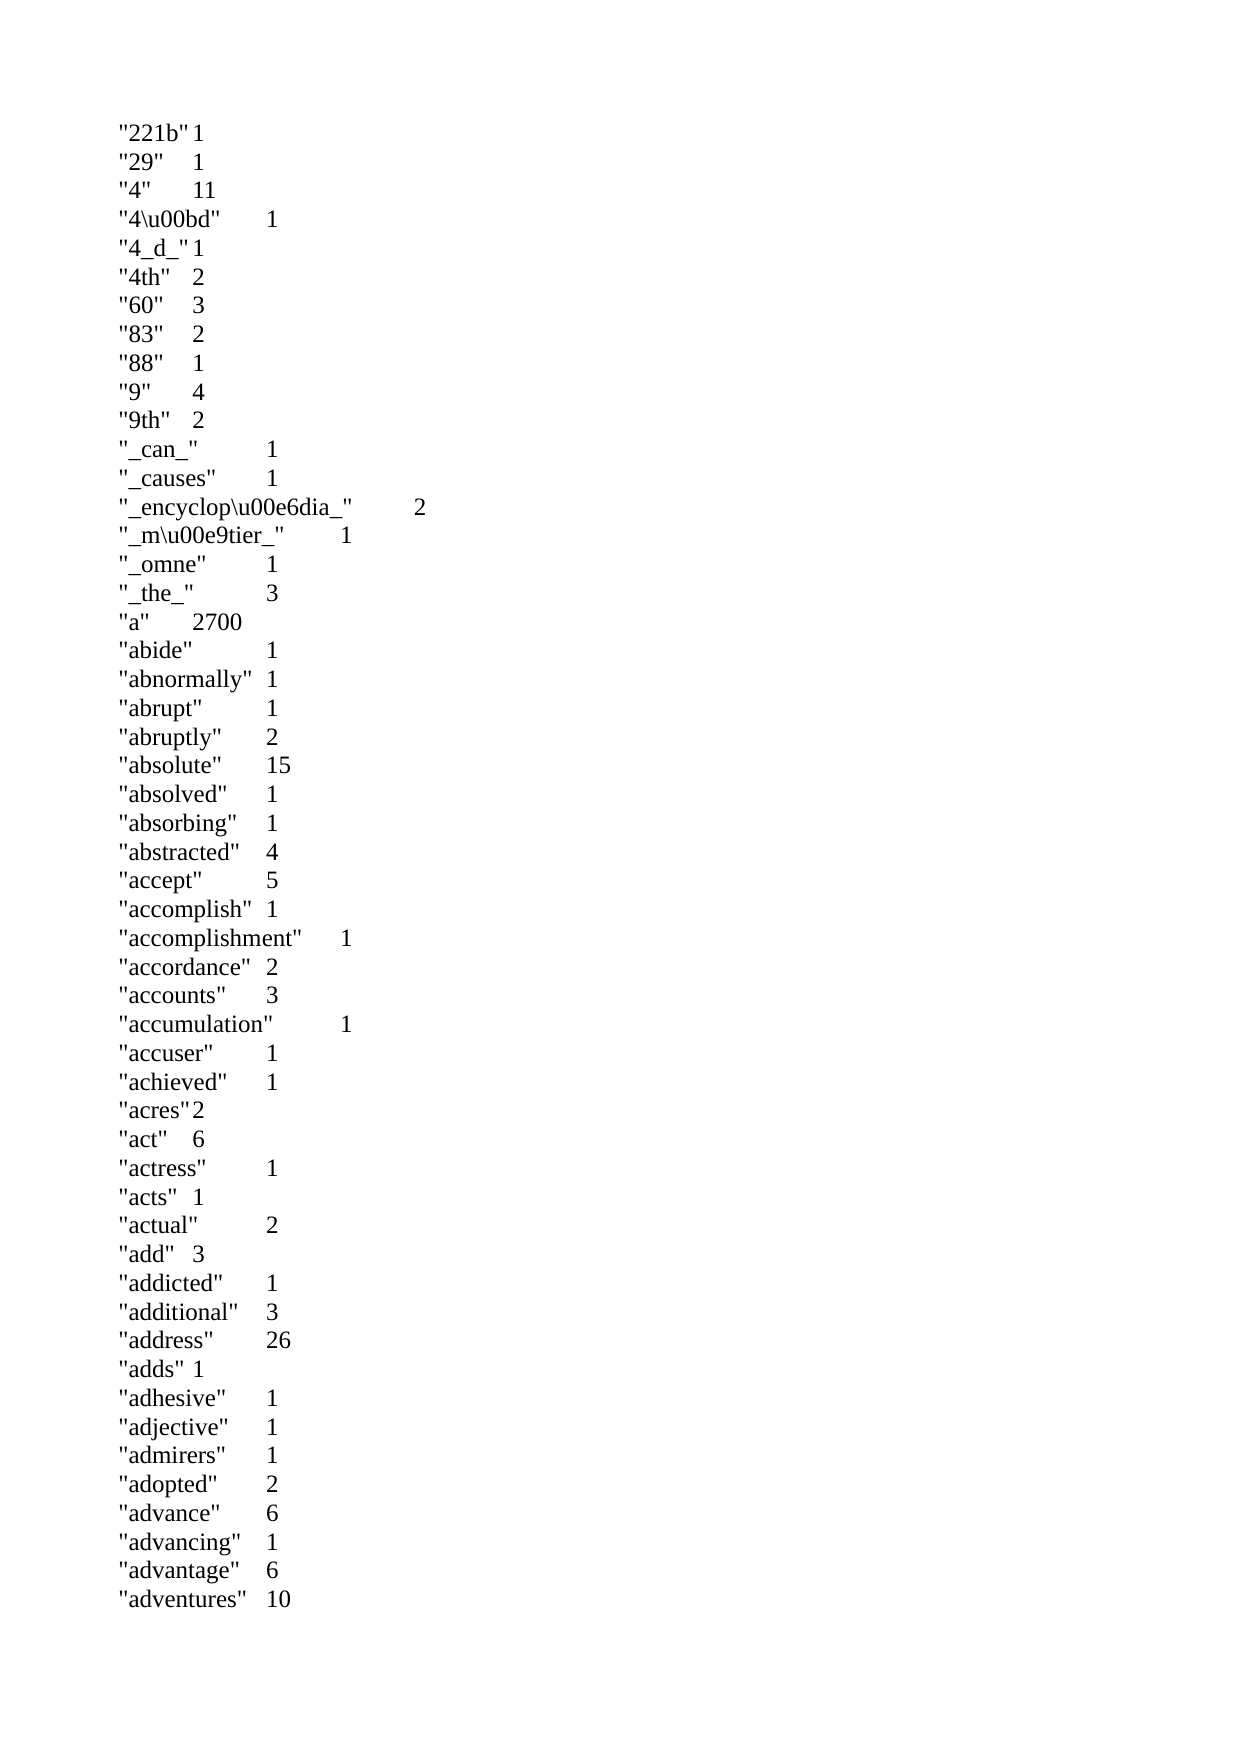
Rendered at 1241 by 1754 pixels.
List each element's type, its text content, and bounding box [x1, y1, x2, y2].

text "advantage" 6 [118, 1556, 1122, 1584]
text "accumulation" 1 [118, 1009, 1122, 1038]
text "a" 2700 [118, 607, 1122, 636]
text "4th" 2 [118, 262, 1122, 291]
text "_m\u00e9tier_" 1 [118, 521, 1122, 549]
text "acres" 2 [118, 1096, 1122, 1124]
text "advancing" 1 [118, 1527, 1122, 1556]
text "4_d_" 1 [118, 233, 1122, 262]
text "advance" 6 [118, 1498, 1122, 1527]
text "absolute" 15 [118, 751, 1122, 779]
text "_encyclop\u00e6dia_" 2 [118, 492, 1122, 521]
text "_causes" 1 [118, 463, 1122, 492]
text "29" 1 [118, 147, 1122, 176]
text "abrupt" 1 [118, 693, 1122, 722]
text "actual" 2 [118, 1211, 1122, 1239]
text "adjective" 1 [118, 1412, 1122, 1441]
text "accomplish" 1 [118, 894, 1122, 923]
text "acts" 1 [118, 1182, 1122, 1211]
text "abide" 1 [118, 636, 1122, 664]
text "9th" 2 [118, 406, 1122, 434]
text "accounts" 3 [118, 981, 1122, 1009]
text "accordance" 2 [118, 952, 1122, 981]
text "adopted" 2 [118, 1469, 1122, 1498]
text "_can_" 1 [118, 434, 1122, 463]
text "88" 1 [118, 348, 1122, 377]
text "_the_" 3 [118, 578, 1122, 607]
text "221b" 1 [118, 118, 1122, 147]
text "_omne" 1 [118, 549, 1122, 578]
text "accomplishment" 1 [118, 923, 1122, 952]
text "admirers" 1 [118, 1441, 1122, 1469]
text "absolved" 1 [118, 779, 1122, 808]
text "add" 3 [118, 1239, 1122, 1268]
text "abnormally" 1 [118, 664, 1122, 693]
text "achieved" 1 [118, 1067, 1122, 1096]
text "abruptly" 2 [118, 722, 1122, 751]
text "absorbing" 1 [118, 808, 1122, 837]
text "abstracted" 4 [118, 837, 1122, 866]
text "additional" 3 [118, 1297, 1122, 1326]
text "address" 26 [118, 1326, 1122, 1354]
text "4\u00bd" 1 [118, 204, 1122, 233]
text "actress" 1 [118, 1153, 1122, 1182]
text "adds" 1 [118, 1354, 1122, 1383]
text "60" 3 [118, 291, 1122, 319]
text "addicted" 1 [118, 1268, 1122, 1297]
text "4" 11 [118, 176, 1122, 204]
text "9" 4 [118, 377, 1122, 406]
text "adventures" 10 [118, 1584, 1122, 1613]
text "adhesive" 1 [118, 1383, 1122, 1412]
text "accuser" 1 [118, 1038, 1122, 1067]
text "accept" 5 [118, 866, 1122, 894]
text "83" 2 [118, 319, 1122, 348]
text "act" 6 [118, 1124, 1122, 1153]
